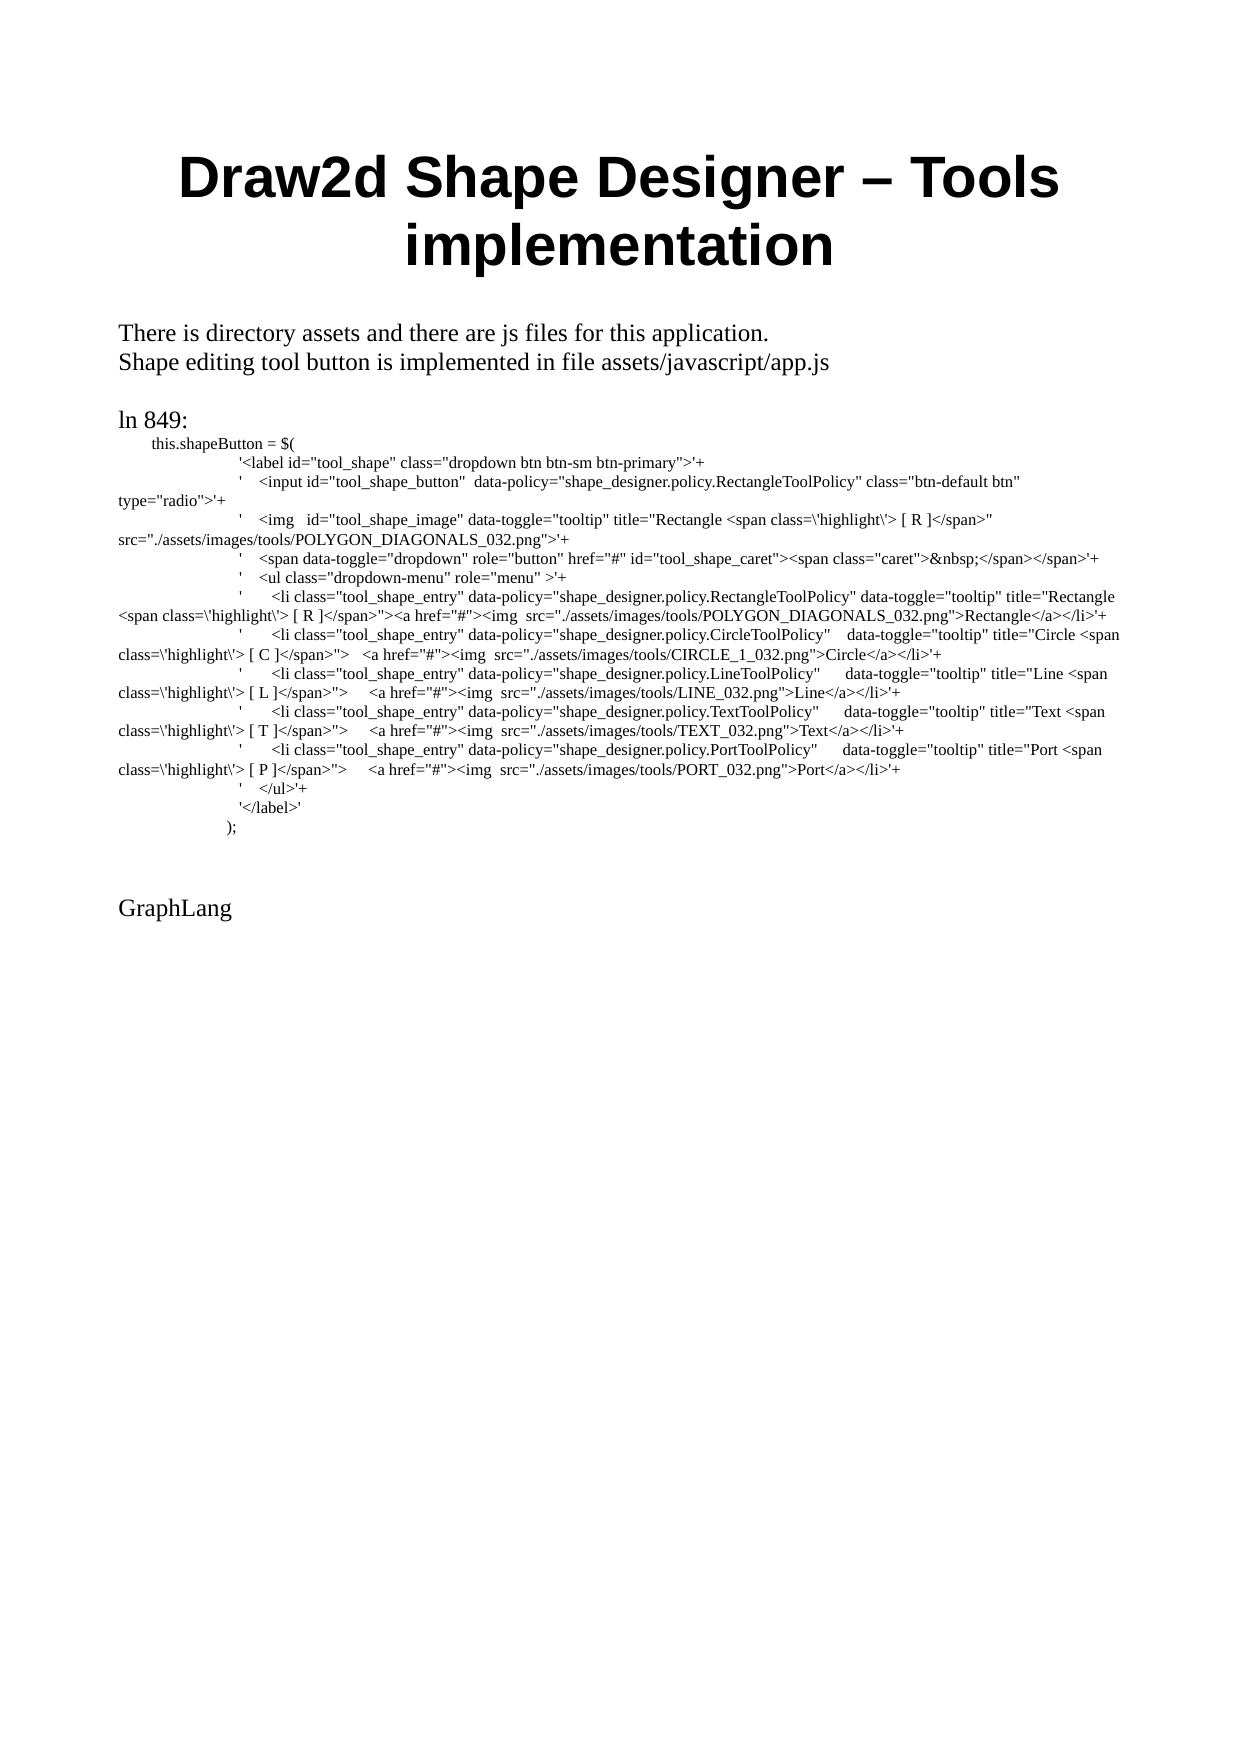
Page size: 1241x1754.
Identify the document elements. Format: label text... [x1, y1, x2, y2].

text ' <ul class="dropdown-menu" role="menu" >'+ [118, 568, 1122, 587]
text ); [118, 817, 1122, 836]
text ln 849: [118, 405, 1122, 433]
text ' <li class="tool_shape_entry" data-policy="shape_designer.policy.PortToolPolicy" data-toggle="tooltip" title="Port <span class=\'highlight\'> [ P ]</span>"> <a href="#"><img src="./assets/images/tools/PORT_032.png">Port</a></li>'+ [118, 740, 1122, 778]
text ' <span data-toggle="dropdown" role="button" href="#" id="tool_shape_caret"><span class="caret">&nbsp;</span></span>'+ [118, 548, 1122, 568]
text Shape editing tool button is implemented in file assets/javascript/app.js [118, 347, 1122, 376]
text ' </ul>'+ [118, 778, 1122, 798]
text There is directory assets and there are js files for this application. [118, 318, 1122, 347]
text this.shapeButton = $( [118, 433, 1122, 453]
text '<label id="tool_shape" class="dropdown btn btn-sm btn-primary">'+ [118, 453, 1122, 472]
text ' <img id="tool_shape_image" data-toggle="tooltip" title="Rectangle <span class=\'highlight\'> [ R ]</span>" src="./assets/images/tools/POLYGON_DIAGONALS_032.png">'+ [118, 510, 1122, 548]
text ' <input id="tool_shape_button" data-policy="shape_designer.policy.RectangleToolPolicy" class="btn-default btn" type="radio">'+ [118, 472, 1122, 510]
text ' <li class="tool_shape_entry" data-policy="shape_designer.policy.LineToolPolicy" data-toggle="tooltip" title="Line <span class=\'highlight\'> [ L ]</span>"> <a href="#"><img src="./assets/images/tools/LINE_032.png">Line</a></li>'+ [118, 663, 1122, 702]
text '</label>' [118, 798, 1122, 817]
text GraphLang [118, 893, 1122, 922]
text ' <li class="tool_shape_entry" data-policy="shape_designer.policy.RectangleToolPolicy" data-toggle="tooltip" title="Rectangle <span class=\'highlight\'> [ R ]</span>"><a href="#"><img src="./assets/images/tools/POLYGON_DIAGONALS_032.png">Rectangle</a></li>'+ [118, 587, 1122, 625]
text ' <li class="tool_shape_entry" data-policy="shape_designer.policy.TextToolPolicy" data-toggle="tooltip" title="Text <span class=\'highlight\'> [ T ]</span>"> <a href="#"><img src="./assets/images/tools/TEXT_032.png">Text</a></li>'+ [118, 702, 1122, 740]
text ' <li class="tool_shape_entry" data-policy="shape_designer.policy.CircleToolPolicy" data-toggle="tooltip" title="Circle <span class=\'highlight\'> [ C ]</span>"> <a href="#"><img src="./assets/images/tools/CIRCLE_1_032.png">Circle</a></li>'+ [118, 625, 1122, 663]
title Draw2d Shape Designer – Tools implementation [118, 143, 1122, 277]
